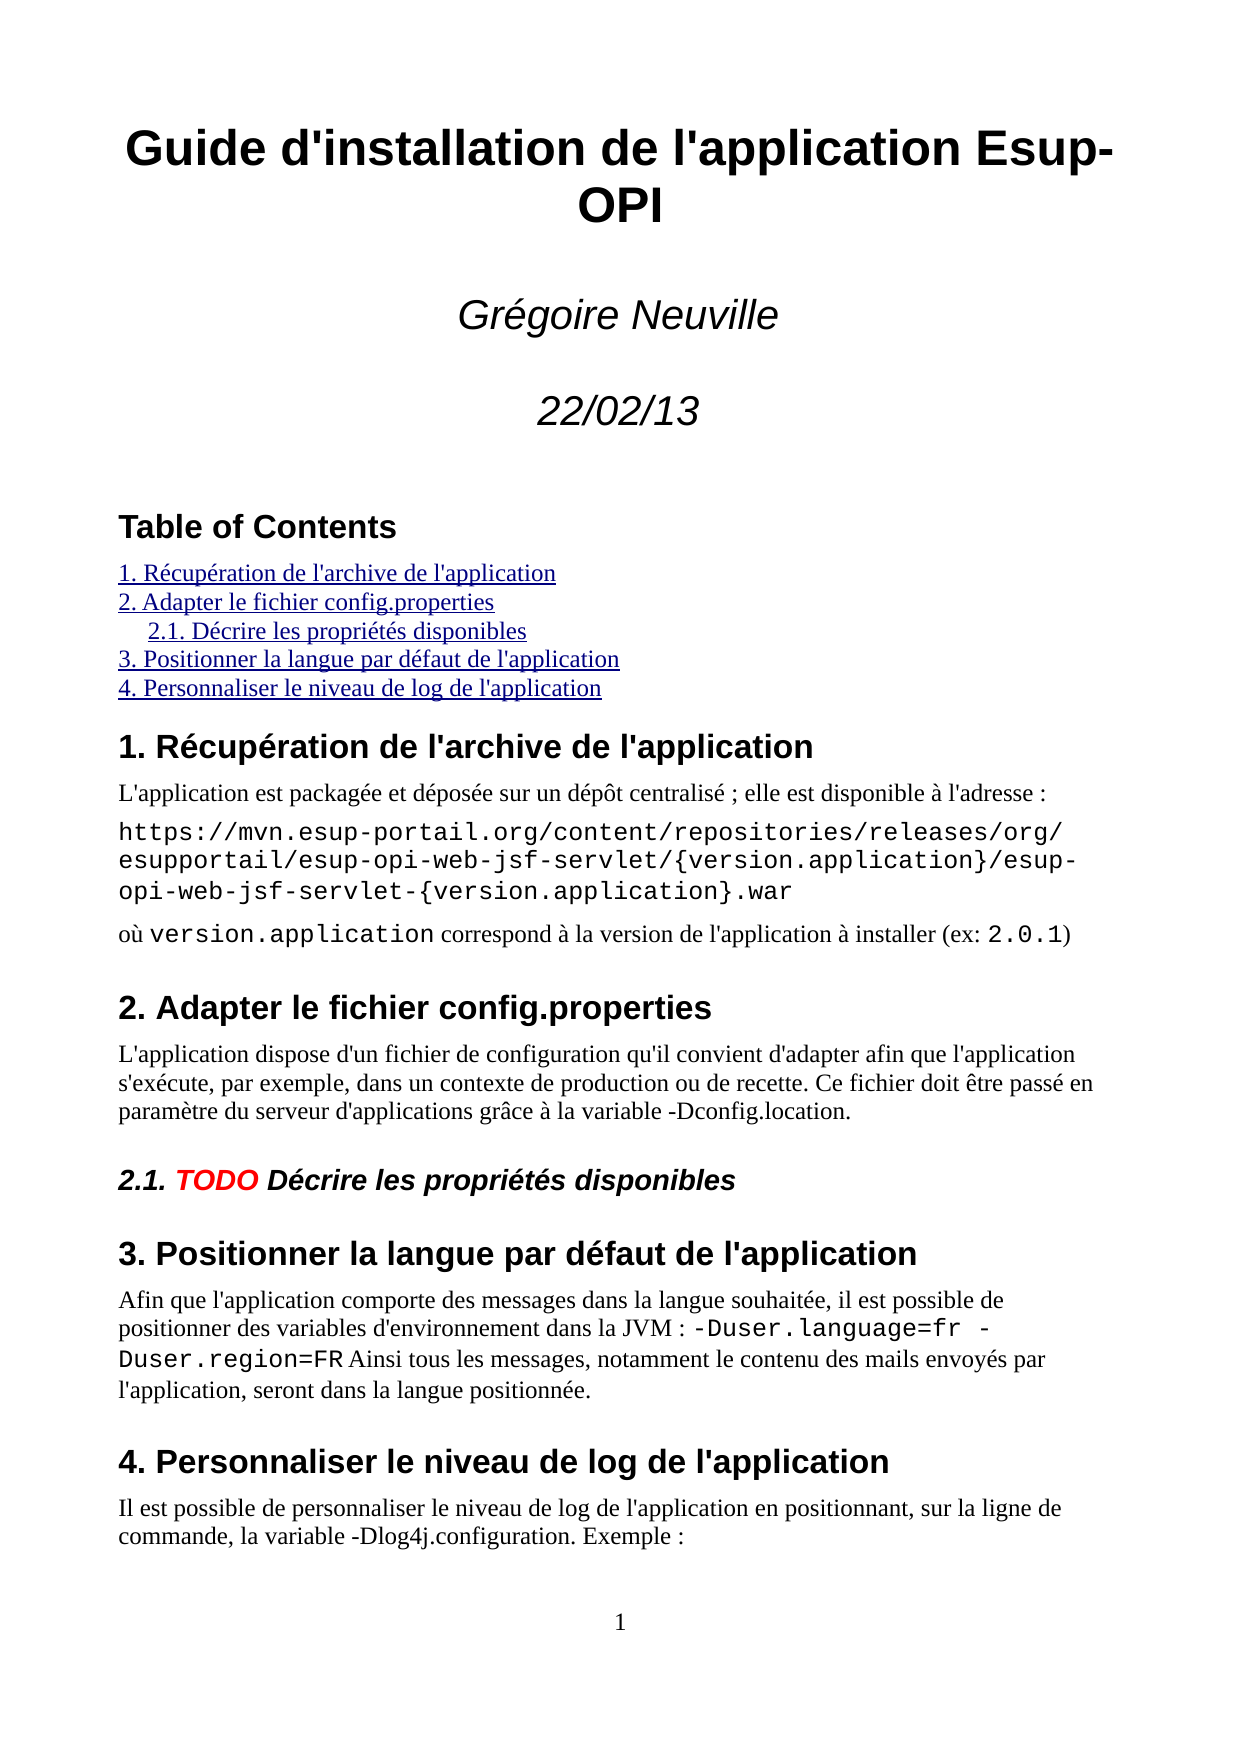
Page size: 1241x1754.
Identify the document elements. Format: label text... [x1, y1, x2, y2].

text 3. Positionner la langue par défaut de l'application [118, 644, 1122, 673]
subtitle Positionner la langue par défaut de l'application [118, 1234, 1122, 1272]
text L'application est packagée et déposée sur un dépôt centralisé ; elle est disponible à l'adresse : [118, 778, 1122, 807]
subtitle Table of Contents [118, 507, 1122, 546]
title Guide d'installation de l'application Esup-OPI [118, 118, 1122, 233]
text Afin que l'application comporte des messages dans la langue souhaitée, il est possible de positionner des variables d'environnement dans la JVM : -Duser.language=fr -Duser.region=FR Ainsi tous les messages, notamment le contenu des mails envoyés par l'application, seront dans la langue positionnée. [118, 1285, 1122, 1404]
subtitle TODO Décrire les propriétés disponibles [118, 1163, 1122, 1196]
text 2.1. Décrire les propriétés disponibles [148, 616, 1122, 644]
text Il est possible de personnaliser le niveau de log de l'application en positionnant, sur la ligne de commande, la variable -Dlog4j.configuration. Exemple : [118, 1493, 1122, 1550]
text https://mvn.esup-portail.org/content/repositories/releases/org/esupportail/esup-opi-web-jsf-servlet/{version.application}/esup-opi-web-jsf-servlet-{version.application}.war [118, 819, 1122, 907]
text 2. Adapter le fichier config.properties [118, 587, 1122, 616]
text 1. Récupération de l'archive de l'application [118, 558, 1122, 587]
text L'application dispose d'un fichier de configuration qu'il convient d'adapter afin que l'application s'exécute, par exemple, dans un contexte de production ou de recette. Ce fichier doit être passé en paramètre du serveur d'applications grâce à la variable -Dconfig.location. [118, 1039, 1122, 1125]
subtitle 22 févr. 2013 [118, 386, 1122, 434]
subtitle Grégoire Neuville [118, 291, 1122, 338]
subtitle Récupération de l'archive de l'application [118, 727, 1122, 766]
subtitle Adapter le fichier config.properties [118, 988, 1122, 1026]
text où version.application correspond à la version de l'application à installer (ex: 2.0.1) [118, 919, 1122, 950]
text 4. Personnaliser le niveau de log de l'application [118, 673, 1122, 702]
subtitle Personnaliser le niveau de log de l'application [118, 1441, 1122, 1480]
